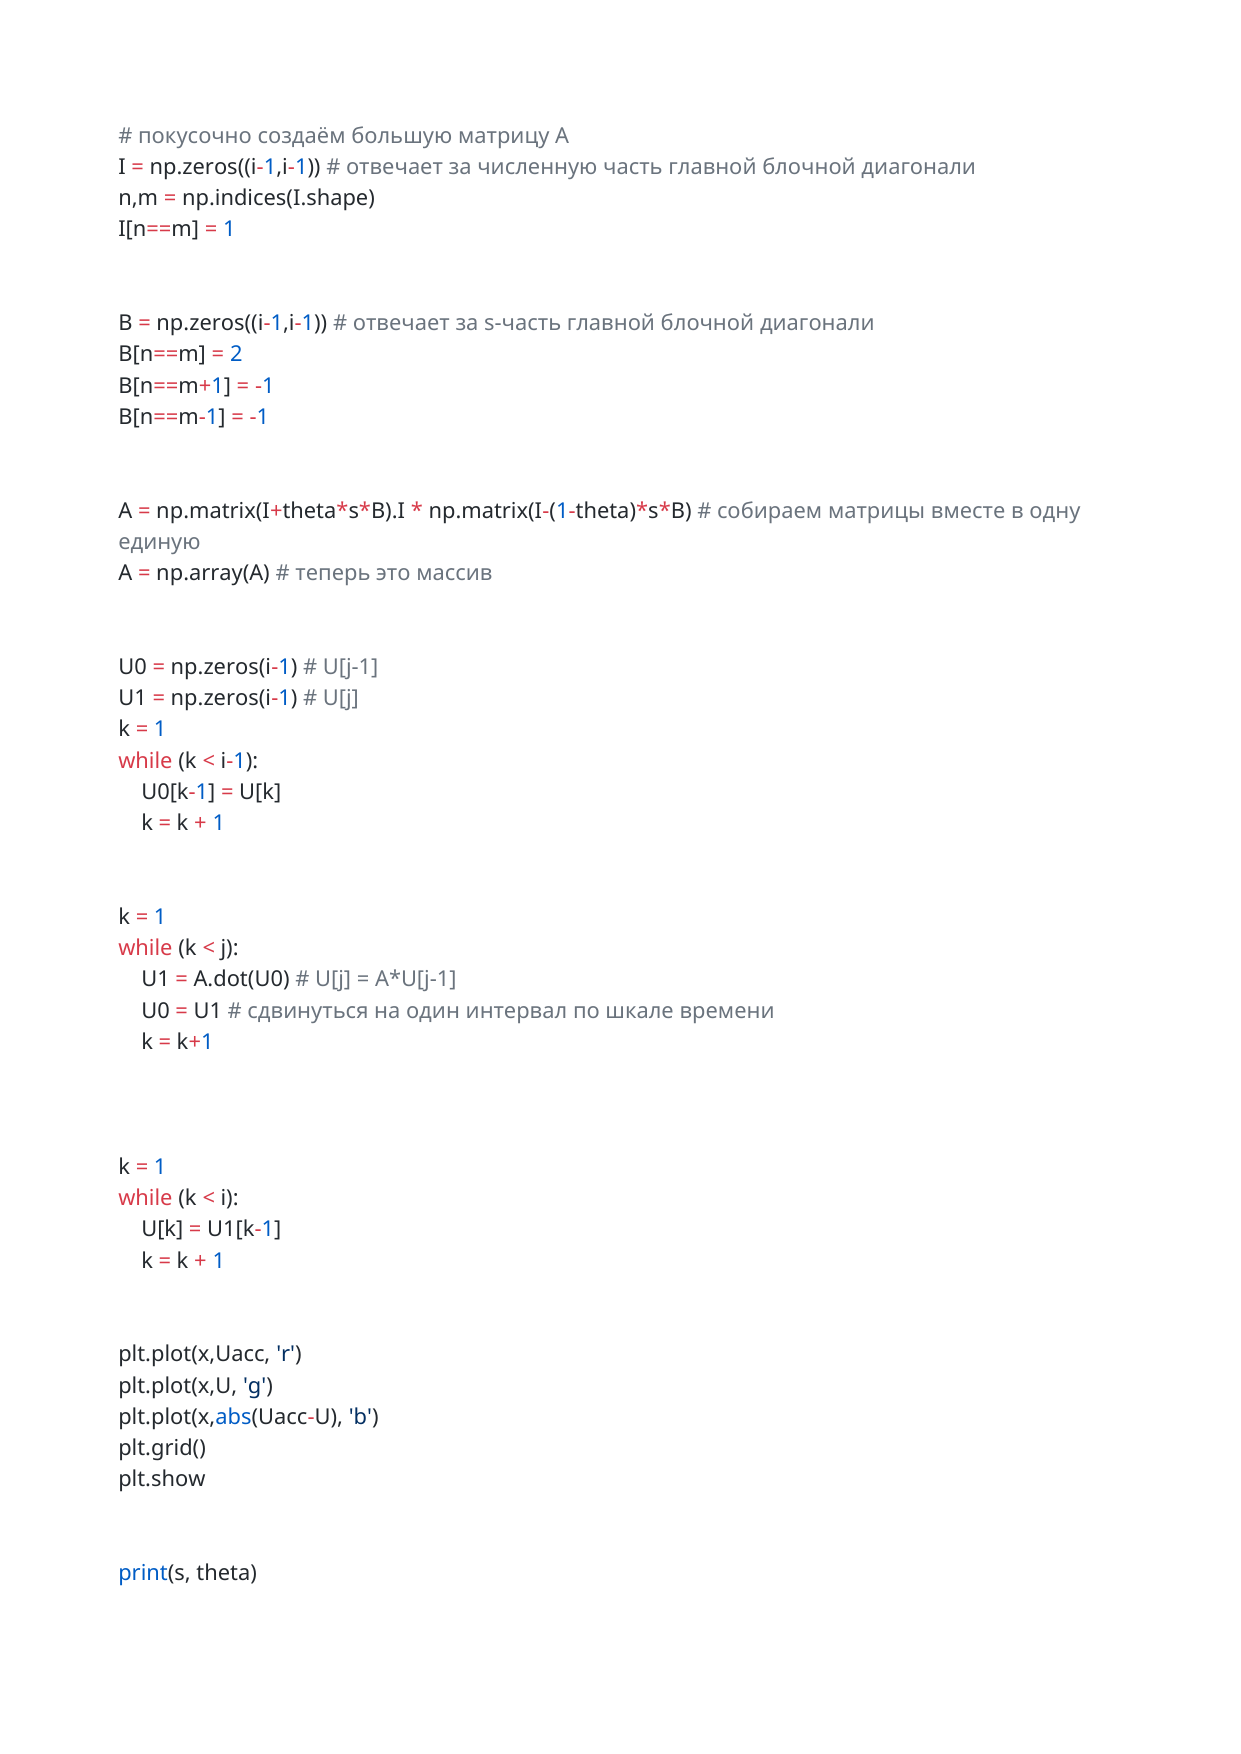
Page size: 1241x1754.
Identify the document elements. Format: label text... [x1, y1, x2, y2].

table_cell [103, 1056, 1096, 1087]
table_cell k = k + 1 [103, 1243, 1096, 1274]
table_cell k = 1 [103, 1118, 1096, 1181]
table_cell B[n==m-1] = -1 [103, 399, 1096, 431]
table_cell [103, 837, 1096, 868]
table_cell [103, 243, 1096, 274]
table_cell plt.plot(x,U, 'g') [103, 1368, 1096, 1399]
table_cell k = k+1 [103, 1024, 1096, 1056]
table_cell U0 = np.zeros(i-1) # U[j-1] [103, 618, 1096, 681]
table_cell B = np.zeros((i-1,i-1)) # отвечает за s-часть главной блочной диагонали [103, 274, 1096, 337]
table_cell while (k < i-1): [103, 743, 1096, 774]
table_cell U[k] = U1[k-1] [103, 1212, 1096, 1243]
table_cell k = 1 [103, 712, 1096, 743]
table_cell print(s, theta) [103, 1524, 1096, 1587]
table_cell [103, 587, 1096, 618]
table_cell U1 = np.zeros(i-1) # U[j] [103, 681, 1096, 712]
table_cell B[n==m+1] = -1 [103, 368, 1096, 399]
table_cell A = np.array(A) # теперь это массив [103, 556, 1096, 587]
table_cell plt.plot(x,Uacc, 'r') [103, 1306, 1096, 1368]
table_cell k = k + 1 [103, 806, 1096, 837]
table_cell I = np.zeros((i-1,i-1)) # отвечает за численную часть главной блочной диагонали [103, 149, 1096, 181]
table_cell [103, 1087, 1096, 1118]
table_cell # покусочно создаём большую матрицу А [103, 118, 1096, 149]
table_cell n,m = np.indices(I.shape) [103, 181, 1096, 212]
table_cell [103, 1274, 1096, 1306]
table_cell A = np.matrix(I+theta*s*B).I * np.matrix(I-(1-theta)*s*B) # собираем матрицы вместе в одну единую [103, 462, 1096, 556]
table_cell plt.grid() [103, 1431, 1096, 1462]
table_cell U0 = U1 # сдвинуться на один интервал по шкале времени [103, 993, 1096, 1024]
table_cell [103, 1493, 1096, 1524]
table_cell k = 1 [103, 868, 1096, 931]
table_cell U1 = A.dot(U0) # U[j] = A*U[j-1] [103, 962, 1096, 993]
table_cell I[n==m] = 1 [103, 212, 1096, 243]
table_cell plt.show [103, 1462, 1096, 1493]
table_cell B[n==m] = 2 [103, 337, 1096, 368]
table_cell [103, 431, 1096, 462]
table_cell while (k < i): [103, 1181, 1096, 1212]
table_cell while (k < j): [103, 931, 1096, 962]
table_cell plt.plot(x,abs(Uacc-U), 'b') [103, 1399, 1096, 1431]
table_cell U0[k-1] = U[k] [103, 774, 1096, 806]
